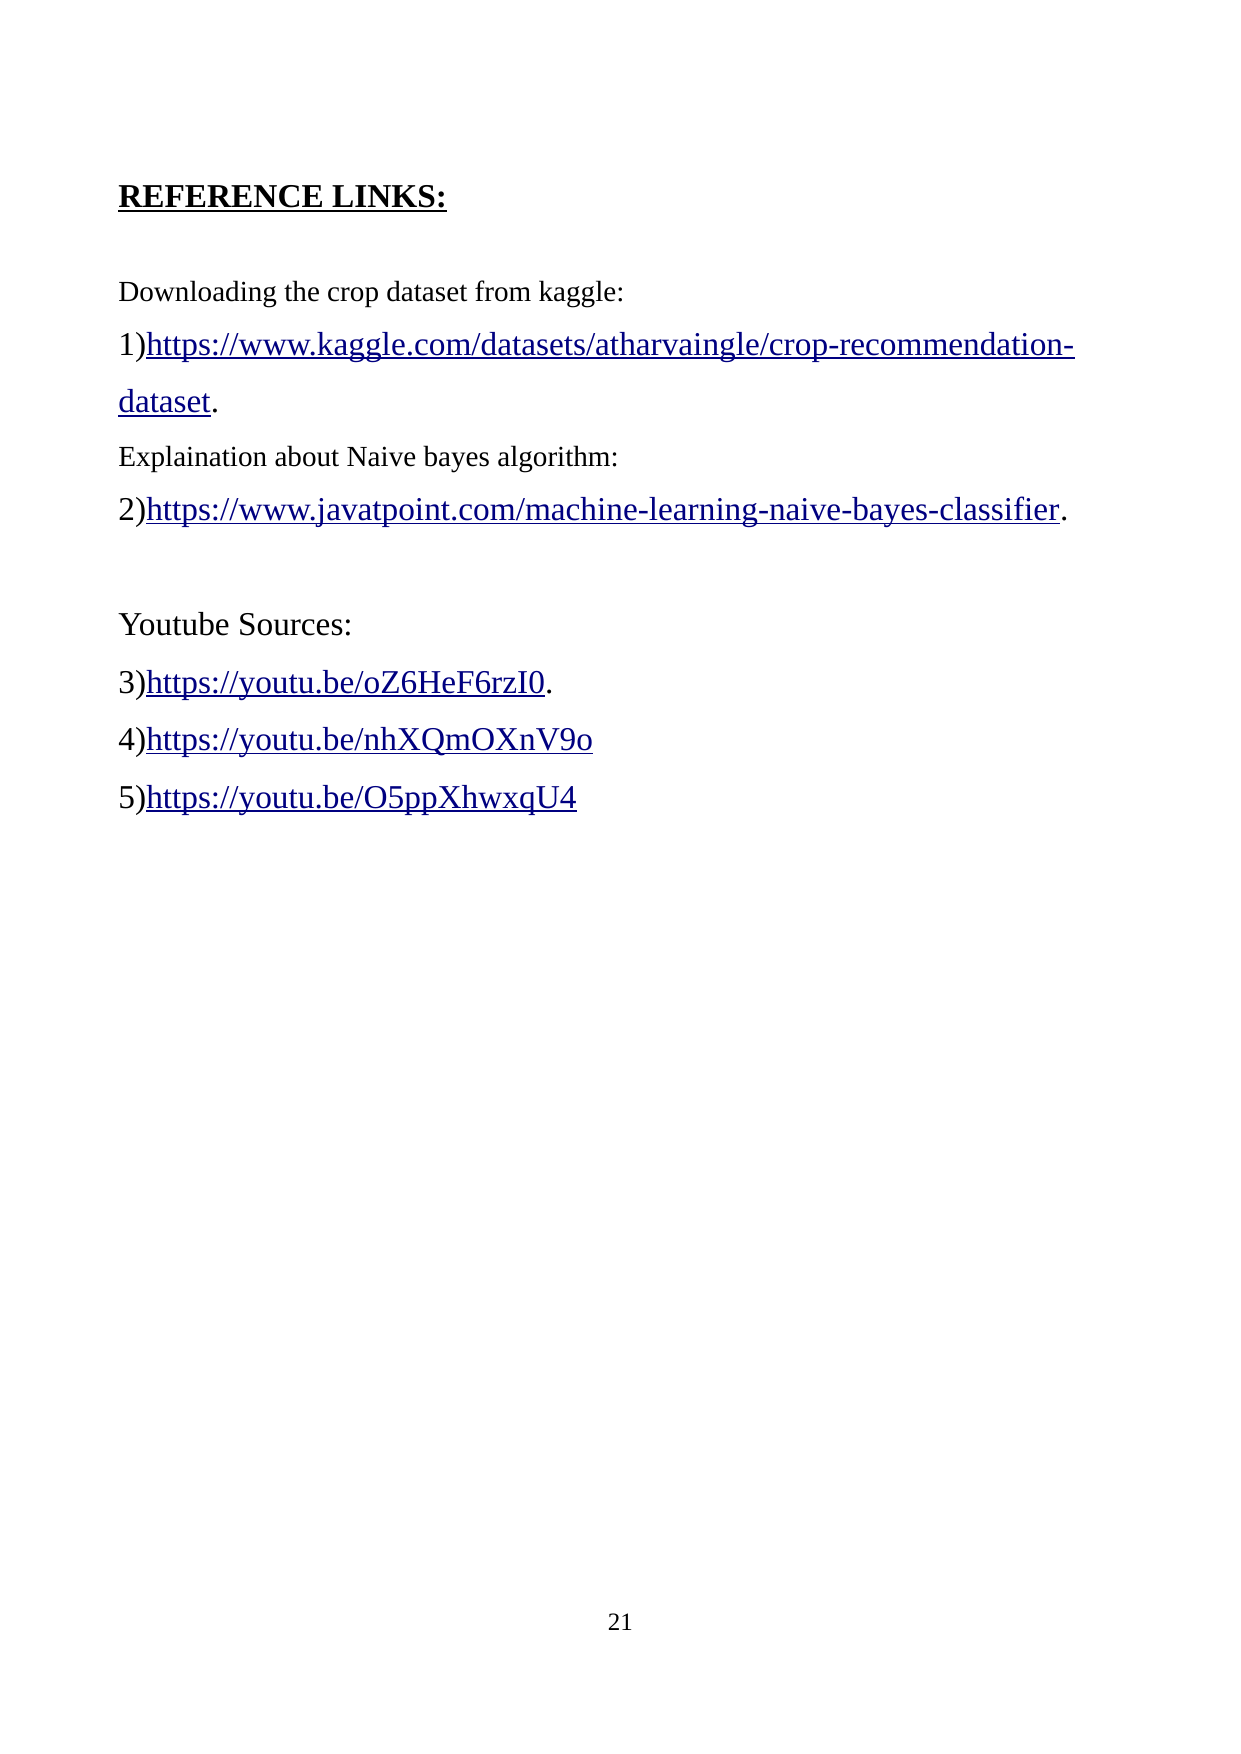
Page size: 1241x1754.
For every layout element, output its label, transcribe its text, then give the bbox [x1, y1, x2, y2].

text Downloading the crop dataset from kaggle: [118, 274, 1122, 307]
text 2)https://www.javatpoint.com/machine-learning-naive-bayes-classifier. [118, 489, 1122, 528]
text REFERENCE LINKS: [118, 177, 1122, 215]
text 5)https://youtu.be/O5ppXhwxqU4 [118, 777, 1122, 815]
text Youtube Sources: [118, 604, 1122, 643]
text Explaination about Naive bayes algorithm: [118, 439, 1122, 473]
text 1)https://www.kaggle.com/datasets/atharvaingle/crop-recommendation-dataset. [118, 324, 1122, 420]
text 4)https://youtu.be/nhXQmOXnV9o [118, 719, 1122, 758]
text 3)https://youtu.be/oZ6HeF6rzI0. [118, 662, 1122, 700]
